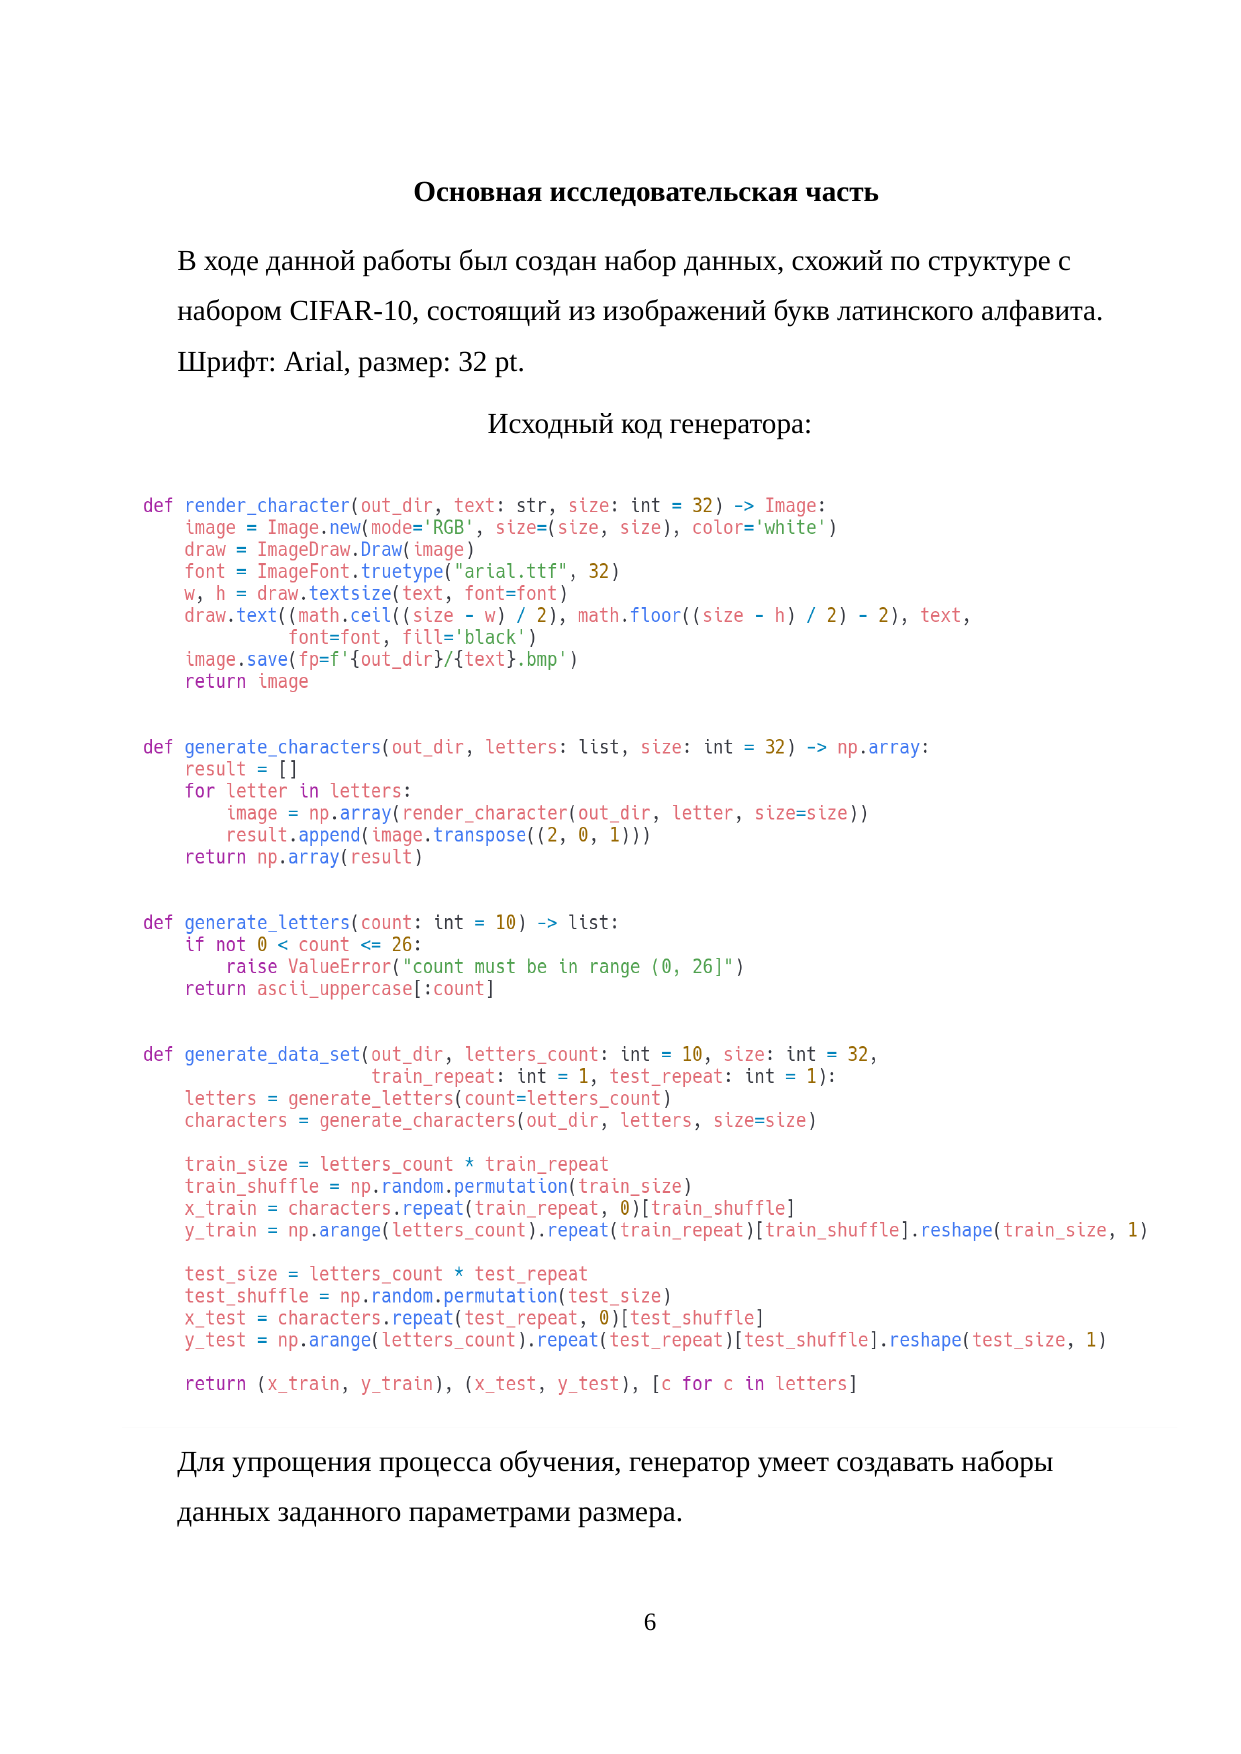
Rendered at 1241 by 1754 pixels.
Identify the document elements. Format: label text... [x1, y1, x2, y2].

text Основная исследовательская часть [177, 174, 1122, 208]
text Для упрощения процесса обучения, генератор умеет создавать наборы данных заданного параметрами размера. [177, 1428, 1122, 1528]
picture [121, 462, 1178, 1428]
text В ходе данной работы был создан набор данных, схожий по структуре с набором CIFAR-10, состоящий из изображений букв латинского алфавита. Шрифт: Arial, размер: 32 pt. [177, 243, 1122, 377]
text Исходный код генератора: [177, 406, 1122, 439]
